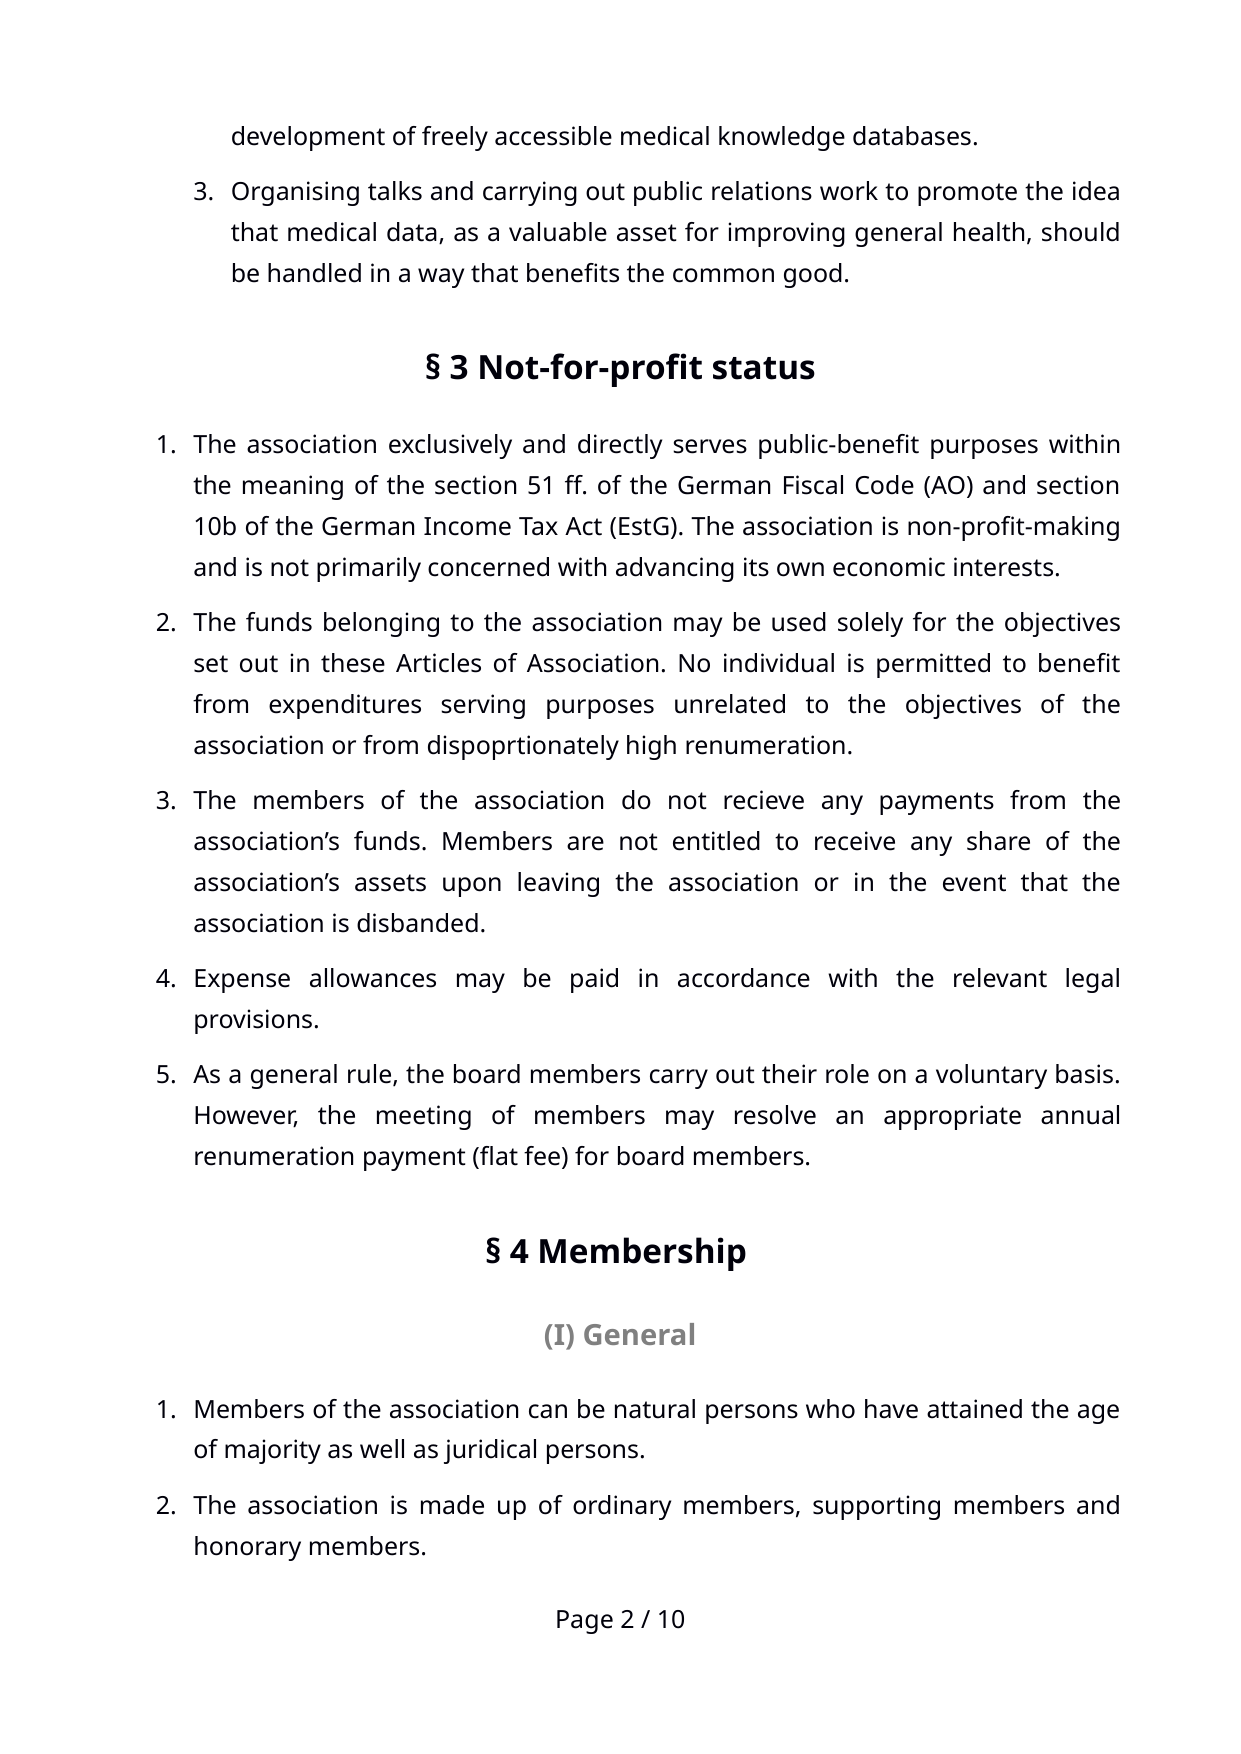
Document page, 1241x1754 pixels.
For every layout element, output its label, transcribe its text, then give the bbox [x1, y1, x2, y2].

subtitle (I) General [118, 1314, 1122, 1353]
subtitle § 3 Not-for-profit status [118, 344, 1122, 389]
list The funds belonging to the association may be used solely for the objectives set out in these Articles of Association. No individual is permitted to benefit from expenditures serving purposes unrelated to the objectives of the association or from dispoprtionately high renumeration. [156, 605, 1122, 762]
list As a general rule, the board members carry out their role on a voluntary basis. However, the meeting of members may resolve an appropriate annual renumeration payment (flat fee) for board members. [156, 1057, 1122, 1173]
list Members of the association can be natural persons who have attained the age of majority as well as juridical persons. [156, 1391, 1122, 1466]
subtitle § 4 Membership [118, 1228, 1122, 1273]
list development of freely accessible medical knowledge databases. [193, 118, 1122, 152]
list The members of the association do not recieve any payments from the association’s funds. Members are not entitled to receive any share of the association’s assets upon leaving the association or in the event that the association is disbanded. [156, 783, 1122, 939]
list The association exclusively and directly serves public-benefit purposes within the meaning of the section 51 ff. of the German Fiscal Code (AO) and section 10b of the German Income Tax Act (EstG). The association is non-profit-making and is not primarily concerned with advancing its own economic interests. [156, 427, 1122, 584]
list Expense allowances may be paid in accordance with the relevant legal provisions. [156, 961, 1122, 1036]
list The association is made up of ordinary members, supporting members and honorary members. [156, 1488, 1122, 1562]
list Organising talks and carrying out public relations work to promote the idea that medical data, as a valuable asset for improving general health, should be handled in a way that benefits the common good. [193, 173, 1122, 289]
